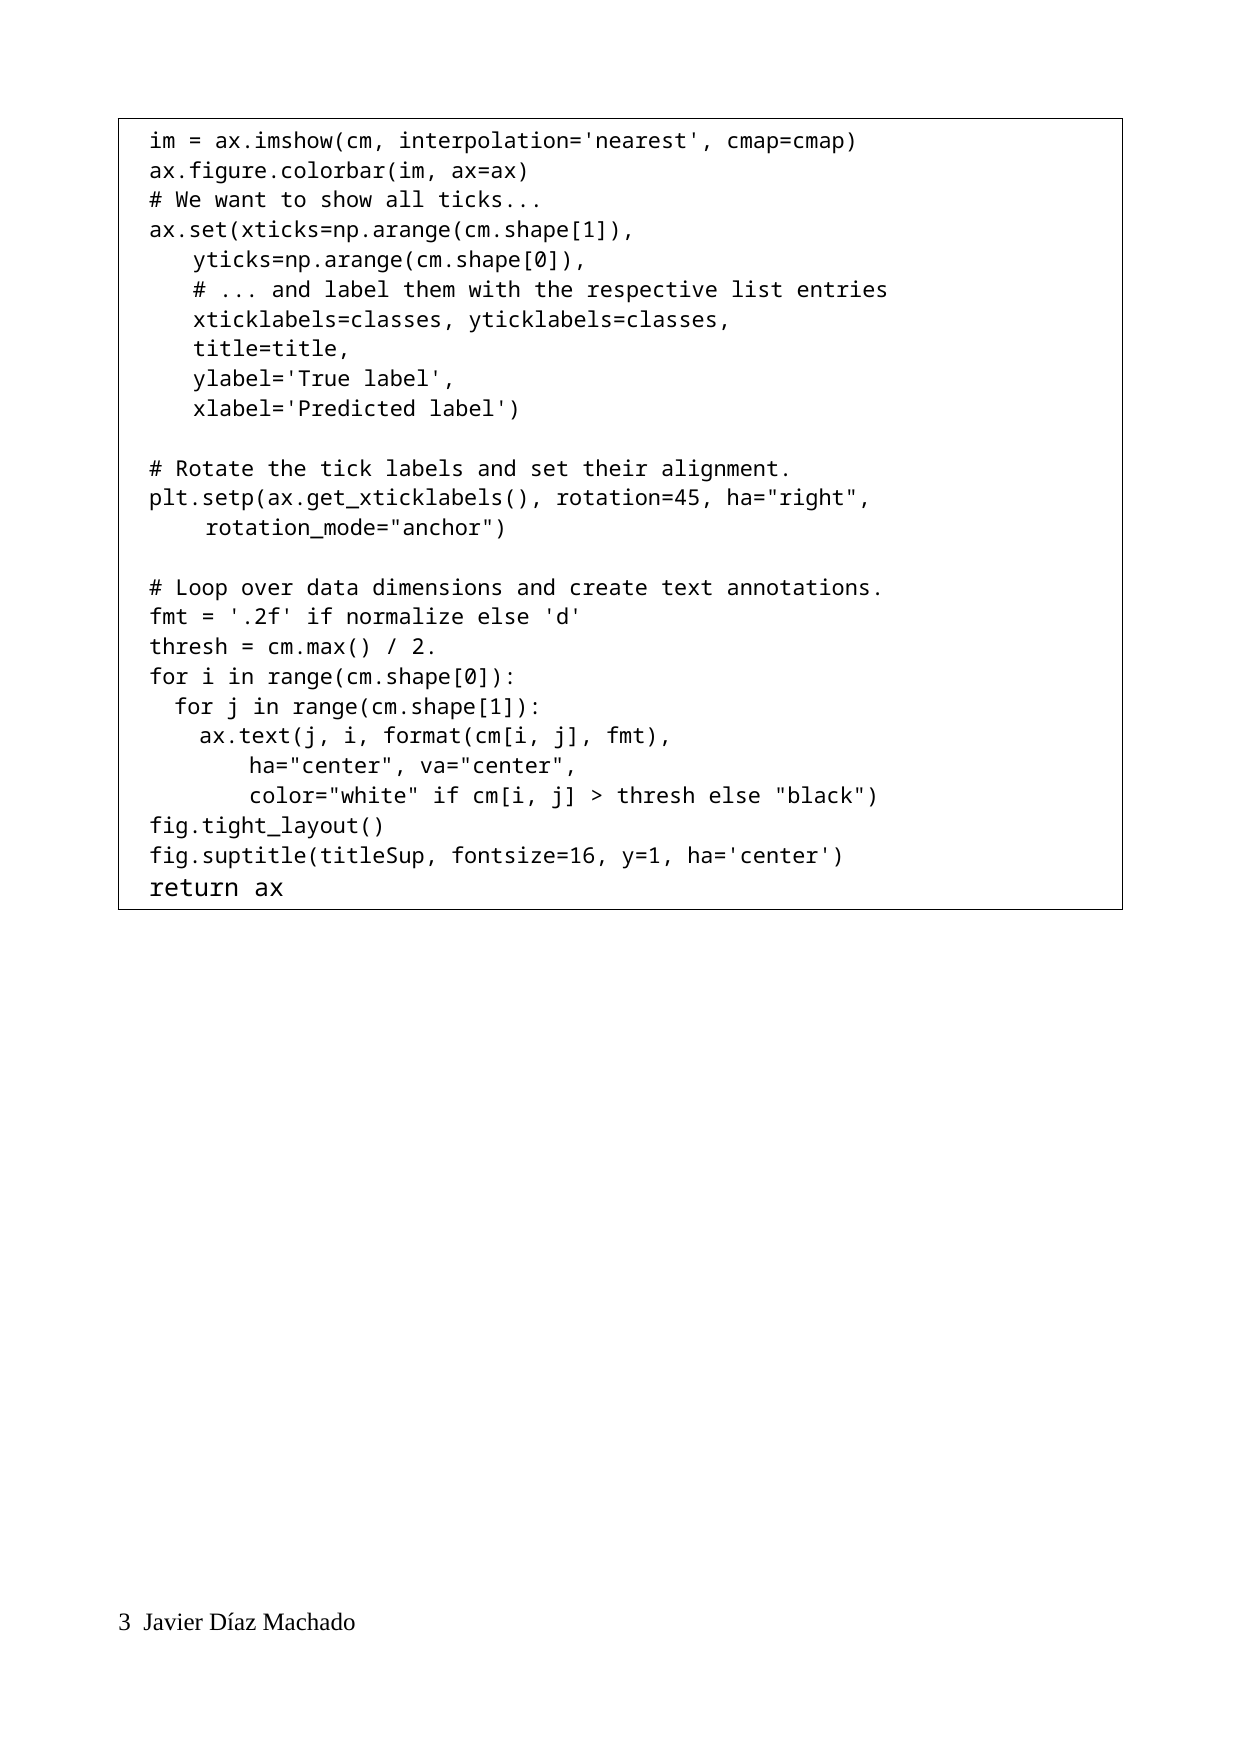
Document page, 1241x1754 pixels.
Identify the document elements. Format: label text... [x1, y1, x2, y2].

table_header im = ax.imshow(cm, interpolation='nearest', cmap=cmap) ax.figure.colorbar(im, ax=ax) # We want to show all ticks... ax.set(xticks=np.arange(cm.shape[1]), yticks=np.arange(cm.shape[0]), # ... and label them with the respective list entries xticklabels=classes, yticklabels=classes, title=title, ylabel='True label', xlabel='Predicted label') # Rotate the tick labels and set their alignment. plt.setp(ax.get_xticklabels(), rotation=45, ha="right", rotation_mode="anchor") # Loop over data dimensions and create text annotations. fmt = '.2f' if normalize else 'd' thresh = cm.max() / 2. for i in range(cm.shape[0]): for j in range(cm.shape[1]): ax.text(j, i, format(cm[i, j], fmt), ha="center", va="center", color="white" if cm[i, j] > thresh else "black") fig.tight_layout() fig.suptitle(titleSup, fontsize=16, y=1, ha='center') return ax [119, 119, 1122, 909]
